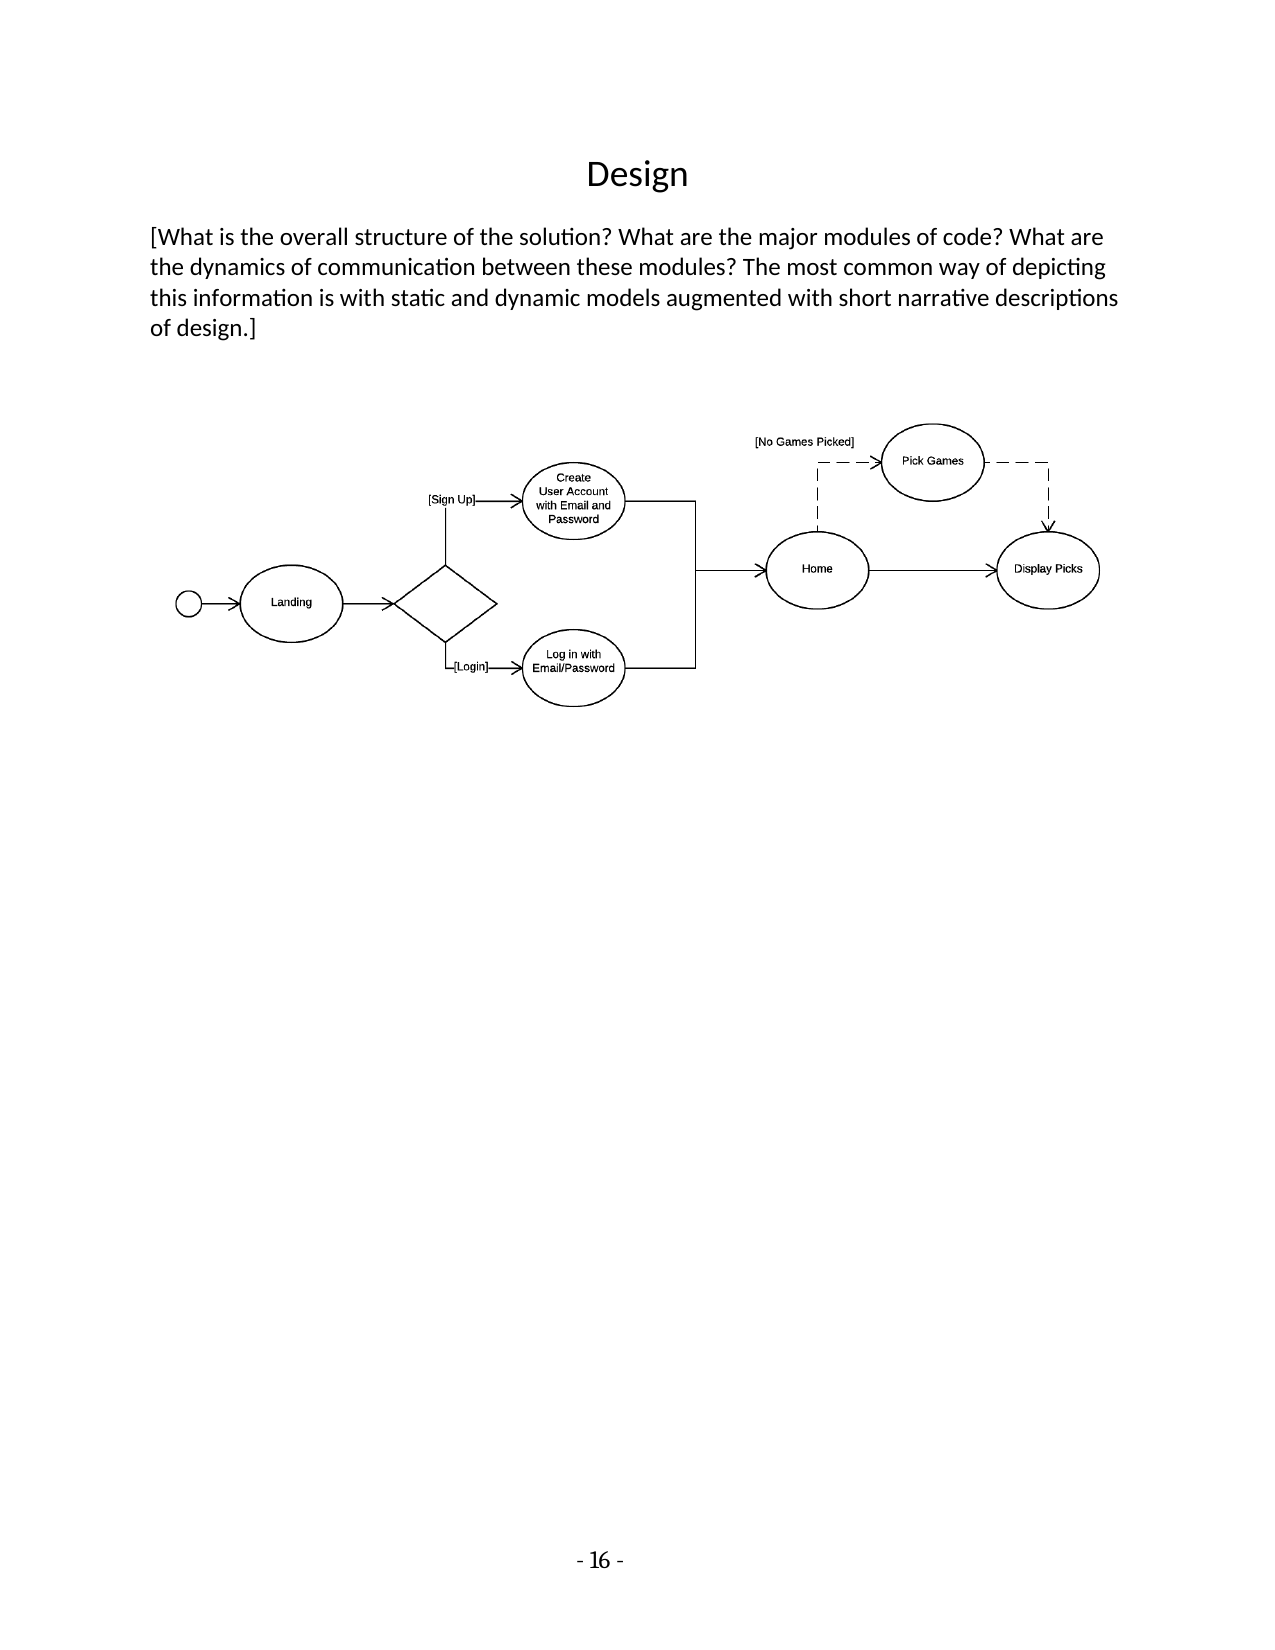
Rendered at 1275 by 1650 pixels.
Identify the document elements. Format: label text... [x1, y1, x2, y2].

text [What is the overall structure of the solution? What are the major modules of code? What are the dynamics of communication between these modules? The most common way of depicting this information is with static and dynamic models augmented with short narrative descriptions of design.] [150, 221, 1125, 343]
picture [150, 398, 1125, 732]
subtitle Design [150, 150, 1125, 196]
